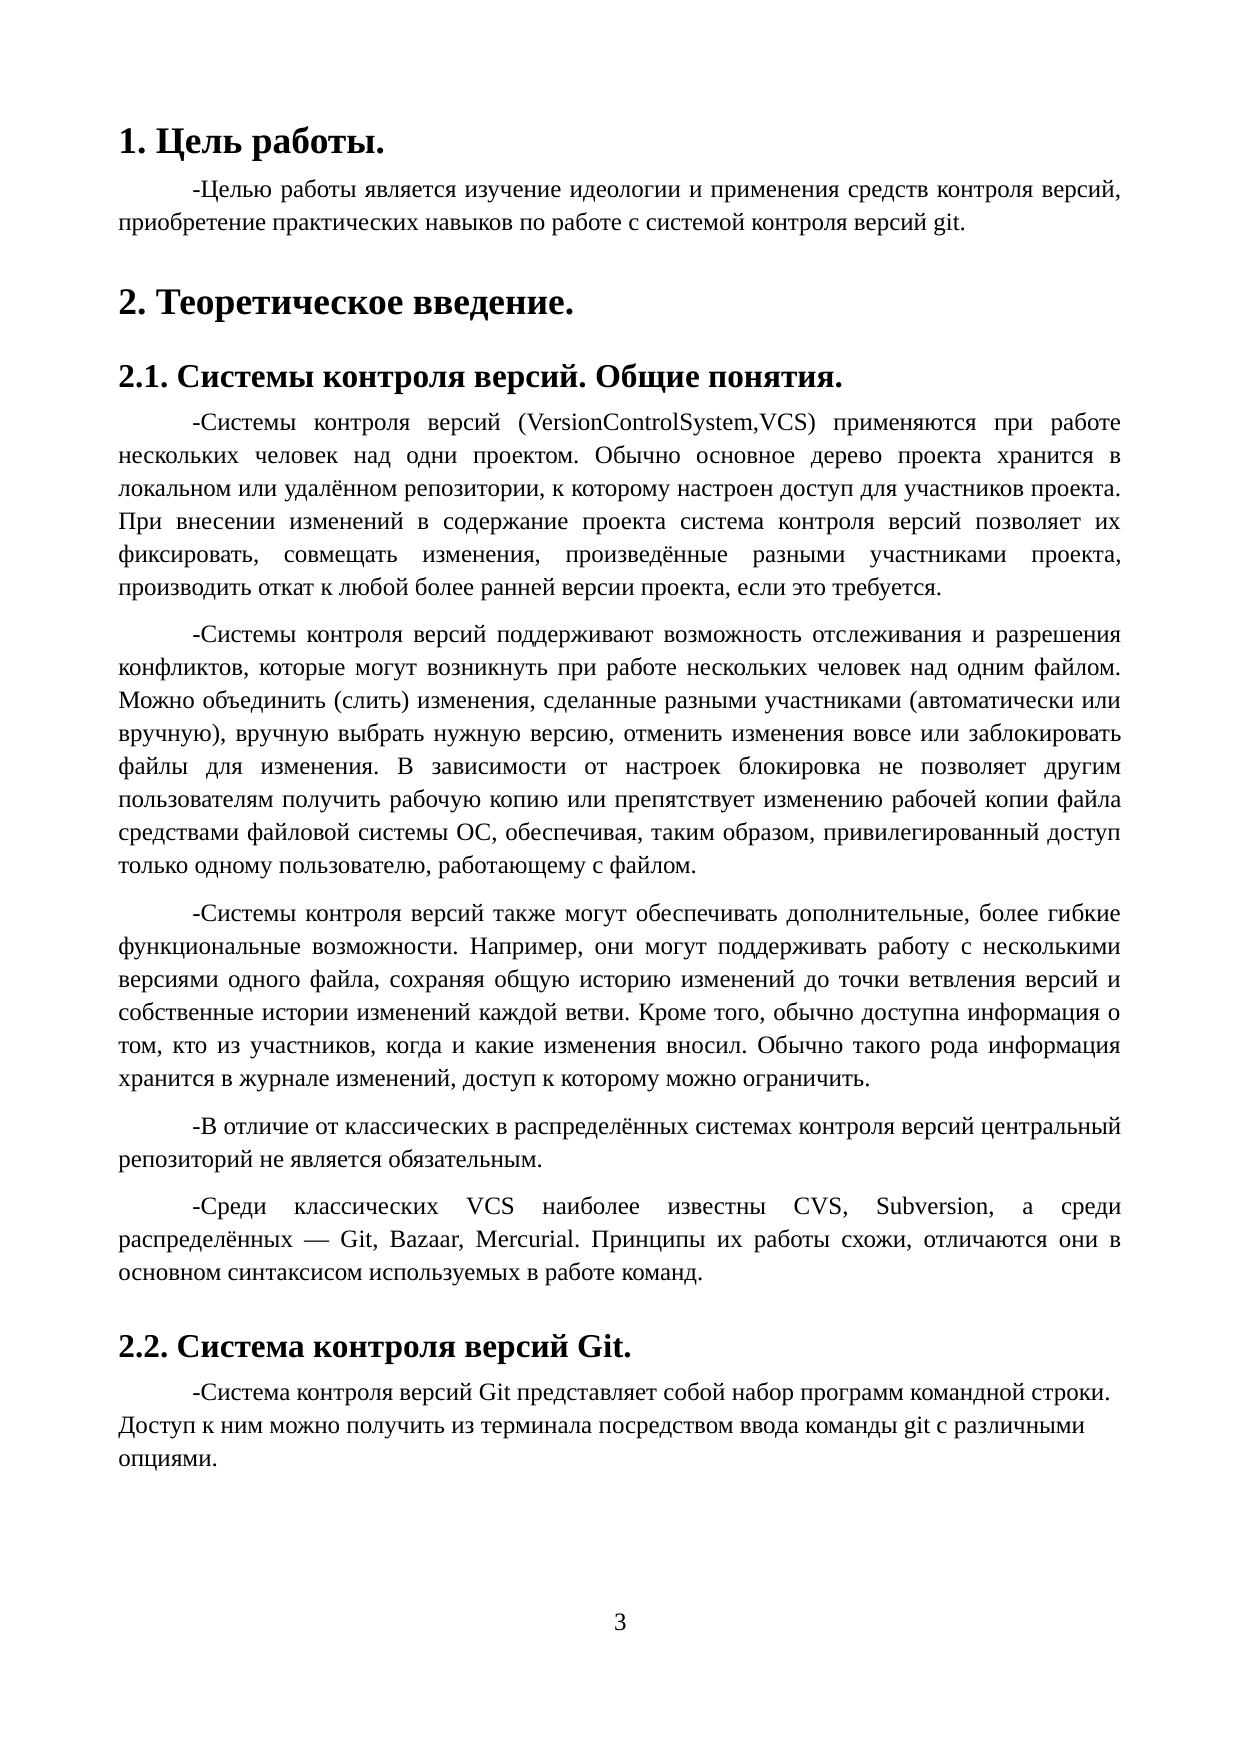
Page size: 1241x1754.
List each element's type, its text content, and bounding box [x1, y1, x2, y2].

subtitle 2.2. Система контроля версий Git. [118, 1326, 1122, 1364]
subtitle 2.1. Системы контроля версий. Общие понятия. [118, 356, 1122, 394]
text -Целью работы является изучение идеологии и применения средств контроля версий, приобретение практических навыков по работе с системой контроля версий git. [118, 174, 1122, 236]
text -Система контроля версий Git представляет собой набор программ командной строки. Доступ к ним можно получить из терминала посредством ввода команды git с различными опциями. [118, 1377, 1122, 1472]
text -Среди классических VCS наиболее известны CVS, Subversion, а среди распределённых — Git, Bazaar, Mercurial. Принципы их работы схожи, отличаются они в основном синтаксисом используемых в работе команд. [118, 1191, 1122, 1286]
subtitle 2. Теоретическое введение. [118, 279, 1122, 322]
text -Системы контроля версий (VersionControlSystem,VCS) применяются при работе нескольких человек над одни проектом. Обычно основное дерево проекта хранится в локальном или удалённом репозитории, к которому настроен доступ для участников проекта. При внесении изменений в содержание проекта система контроля версий позволяет их фиксировать, совмещать изменения, произведённые разными участниками проекта, производить откат к любой более ранней версии проекта, если это требуется. [118, 407, 1122, 601]
subtitle 1. Цель работы. [118, 118, 1122, 161]
text -Системы контроля версий поддерживают возможность отслеживания и разрешения конфликтов, которые могут возникнуть при работе нескольких человек над одним файлом. Можно объединить (слить) изменения, сделанные разными участниками (автоматически или вручную), вручную выбрать нужную версию, отменить изменения вовсе или заблокировать файлы для изменения. В зависимости от настроек блокировка не позволяет другим пользователям получить рабочую копию или препятствует изменению рабочей копии файла средствами файловой системы ОС, обеспечивая, таким образом, привилегированный доступ только одному пользователю, работающему с файлом. [118, 619, 1122, 879]
text -Системы контроля версий также могут обеспечивать дополнительные, более гибкие функциональные возможности. Например, они могут поддерживать работу с несколькими версиями одного файла, сохраняя общую историю изменений до точки ветвления версий и собственные истории изменений каждой ветви. Кроме того, обычно доступна информация о том, кто из участников, когда и какие изменения вносил. Обычно такого рода информация хранится в журнале изменений, доступ к которому можно ограничить. [118, 898, 1122, 1092]
text -В отличие от классических в распределённых системах контроля версий центральный репозиторий не является обязательным. [118, 1111, 1122, 1173]
